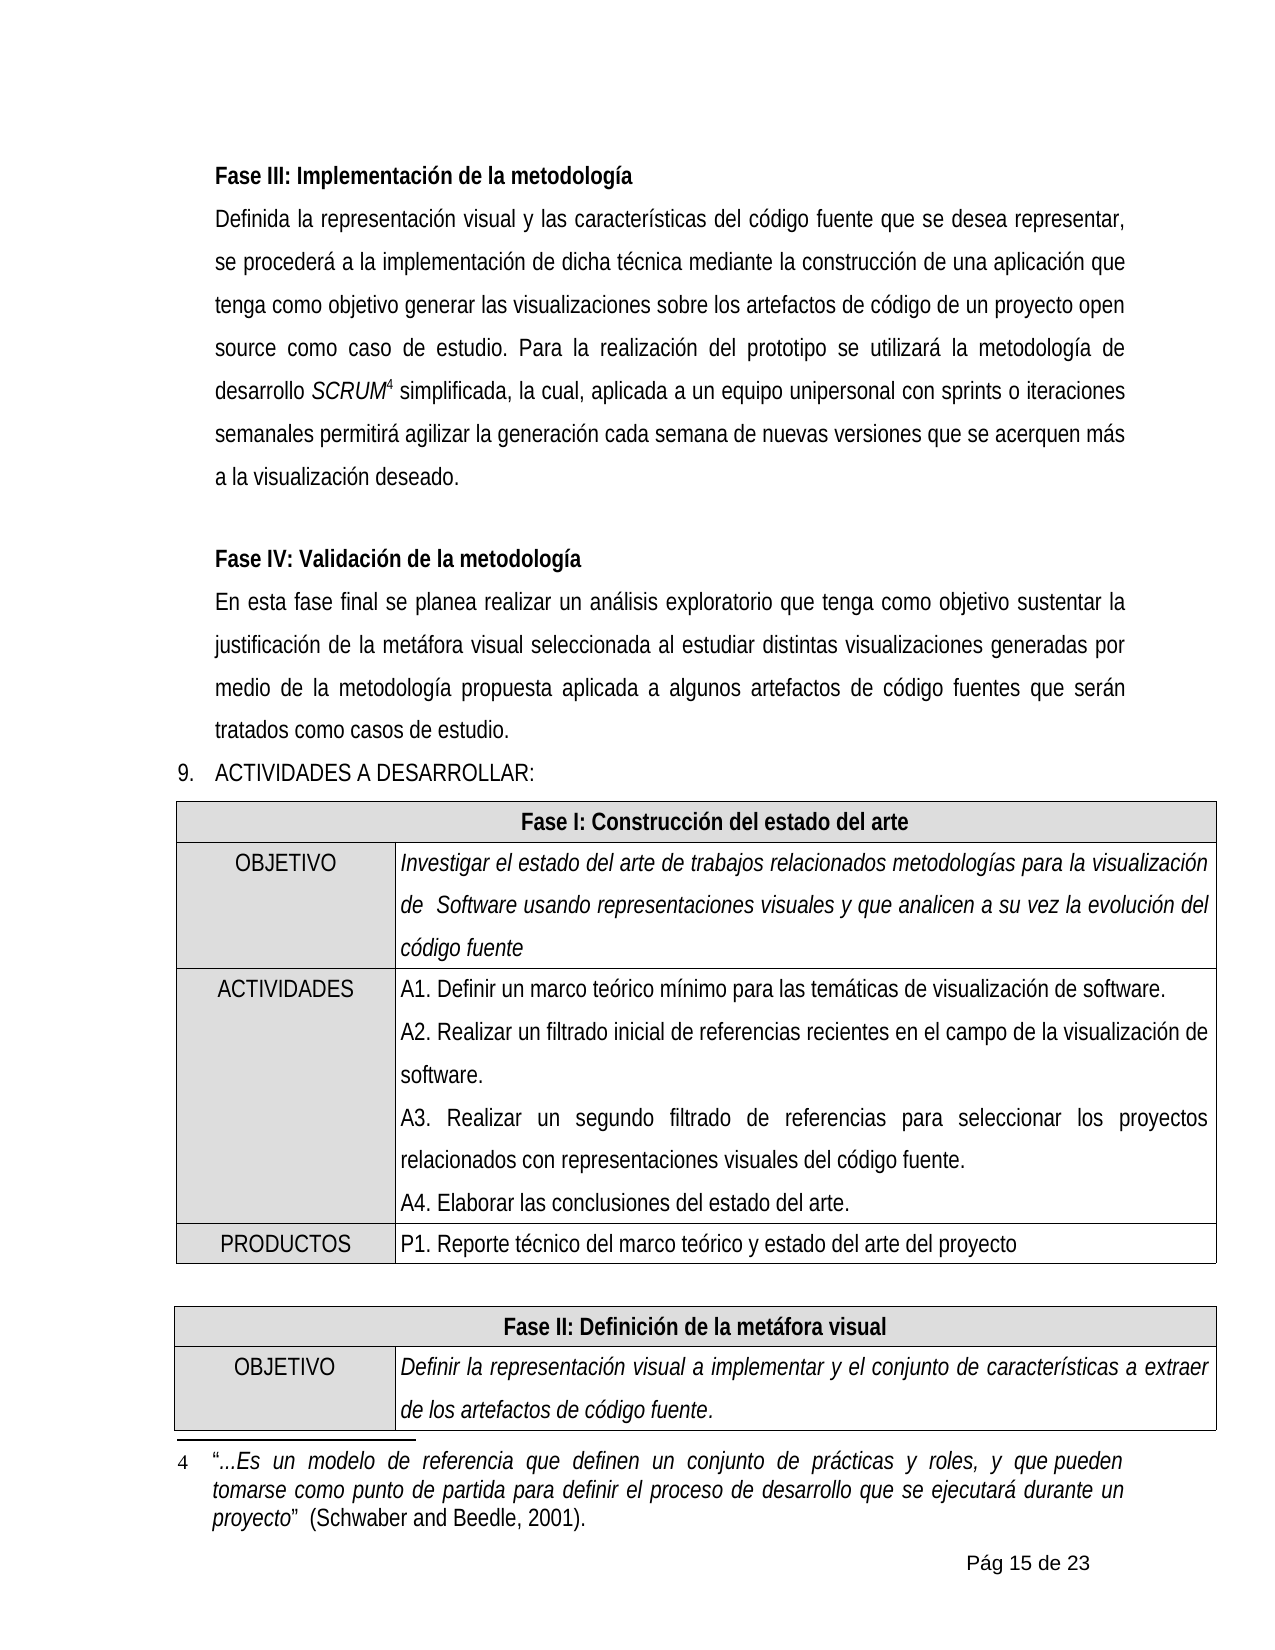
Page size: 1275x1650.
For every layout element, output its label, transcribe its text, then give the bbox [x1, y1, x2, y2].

table_cell OBJETIVO [175, 1347, 395, 1430]
table_cell Investigar el estado del arte de trabajos relacionados metodologías para la visualización de Software usando representaciones visuales y que analicen a su vez la evolución del código fuente [396, 843, 1216, 968]
text En esta fase final se planea realizar un análisis exploratorio que tenga como objetivo sustentar la justificación de la metáfora visual seleccionada al estudiar distintas visualizaciones generadas por medio de la metodología propuesta aplicada a algunos artefactos de código fuentes que serán tratados como casos de estudio. [215, 587, 1127, 744]
text Fase IV: Validación de la metodología [215, 544, 1127, 572]
table_cell PRODUCTOS [177, 1224, 395, 1263]
table_header Fase I: Construcción del estado del arte [177, 802, 1216, 842]
text Fase III: Implementación de la metodología [215, 161, 1127, 190]
table_cell OBJETIVO [177, 843, 395, 968]
text “...Es un modelo de referencia que definen un conjunto de prácticas y roles, y que pueden tomarse como punto de partida para definir el proceso de desarrollo que se ejecutará durante un proyecto” (Schwaber and Beedle, 2001). [177, 1446, 1127, 1532]
table_cell A1. Definir un marco teórico mínimo para las temáticas de visualización de software. A2. Realizar un filtrado inicial de referencias recientes en el campo de la visualización de software. A3. Realizar un segundo filtrado de referencias para seleccionar los proyectos relacionados con representaciones visuales del código fuente. A4. Elaborar las conclusiones del estado del arte. [396, 969, 1216, 1223]
table_cell Definir la representación visual a implementar y el conjunto de características a extraer de los artefactos de código fuente. [396, 1347, 1216, 1430]
list ACTIVIDADES A DESARROLLAR: [177, 758, 1127, 787]
table_cell ACTIVIDADES [177, 969, 395, 1223]
table_header Fase II: Definición de la metáfora visual [175, 1307, 1216, 1346]
table_cell P1. Reporte técnico del marco teórico y estado del arte del proyecto [396, 1224, 1216, 1263]
text Definida la representación visual y las características del código fuente que se desea representar, se procederá a la implementación de dicha técnica mediante la construcción de una aplicación que tenga como objetivo generar las visualizaciones sobre los artefactos de código de un proyecto open source como caso de estudio. Para la realización del prototipo se utilizará la metodología de desarrollo SCRUM simplificada, la cual, aplicada a un equipo unipersonal con sprints o iteraciones semanales permitirá agilizar la generación cada semana de nuevas versiones que se acerquen más a la visualización deseado. [215, 204, 1127, 490]
